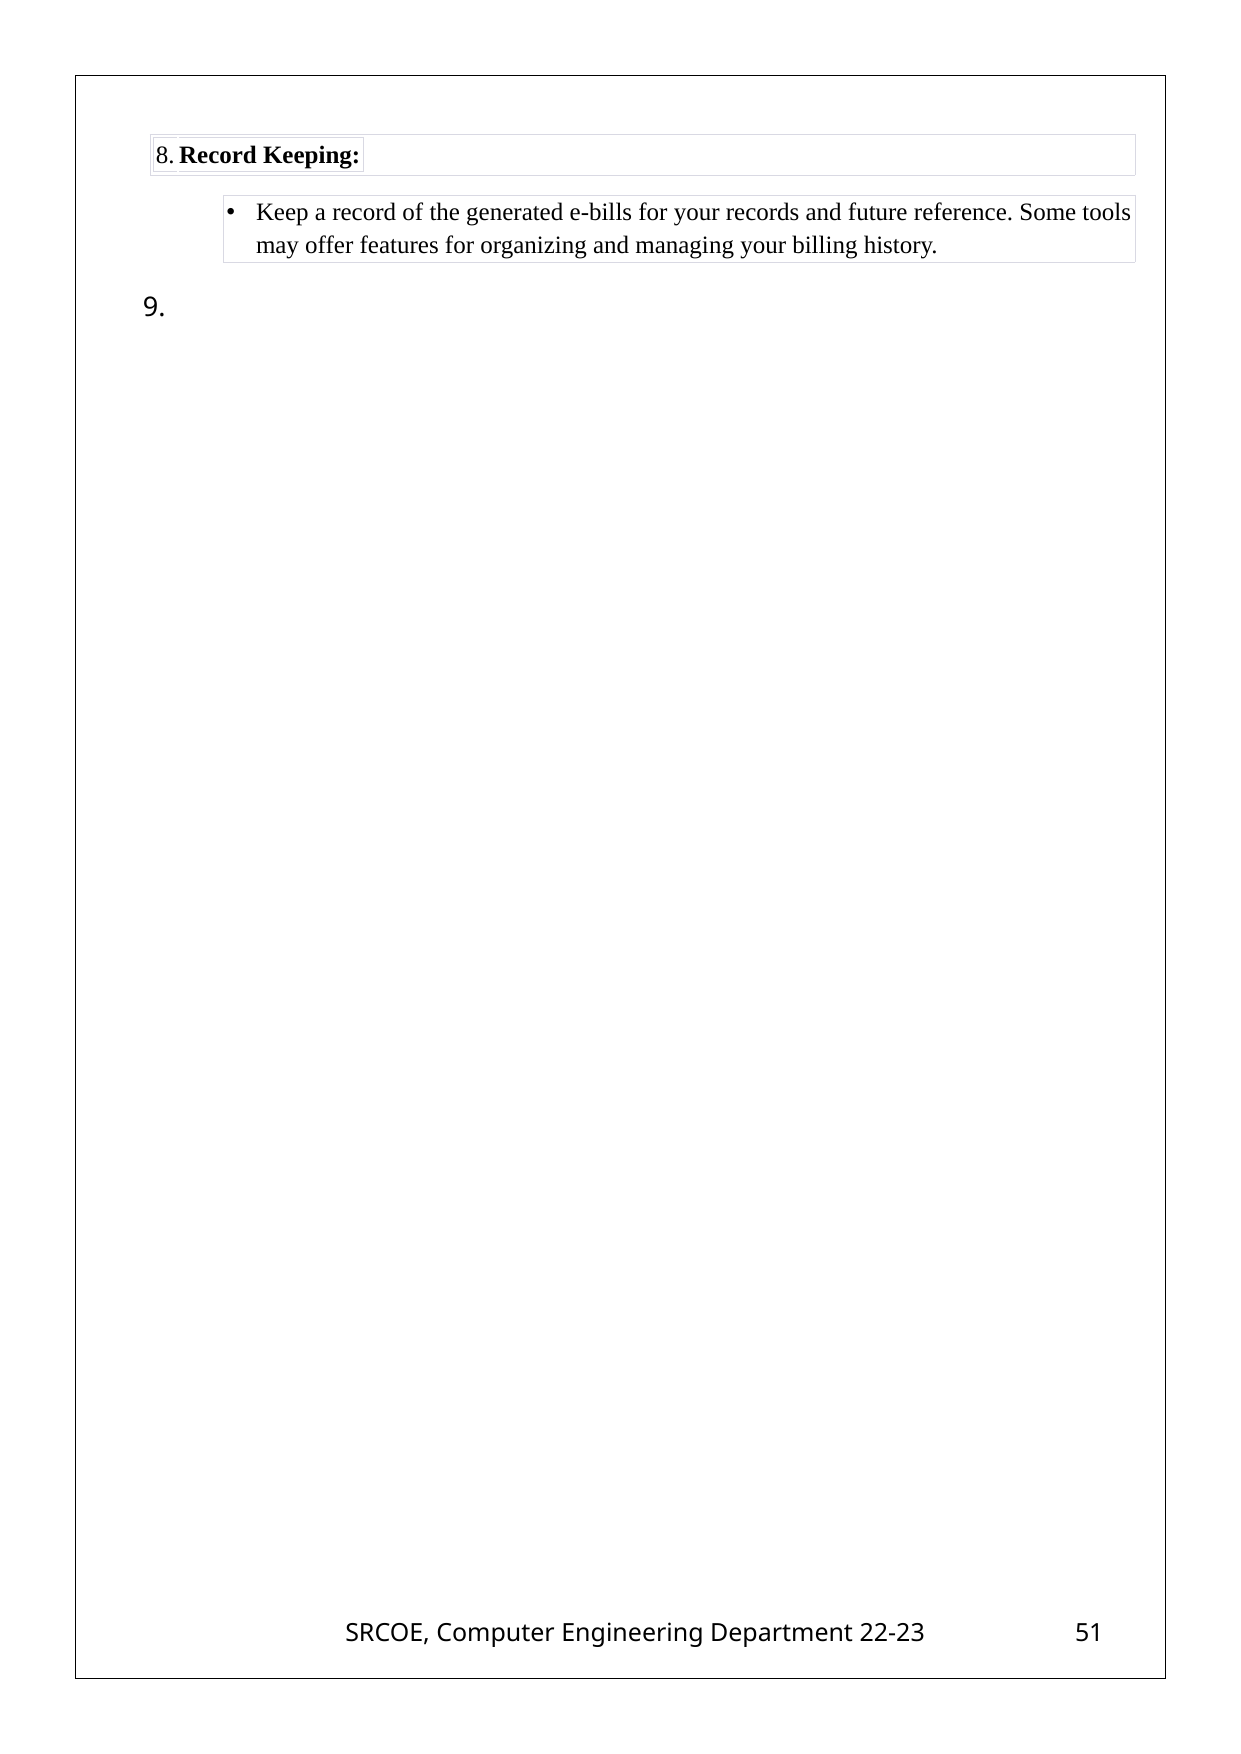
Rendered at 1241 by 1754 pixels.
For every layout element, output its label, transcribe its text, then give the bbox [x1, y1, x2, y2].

list Keep a record of the generated e-bills for your records and future reference. Some tools may offer features for organizing and managing your billing history. [224, 196, 1135, 262]
list Record Keeping: [151, 135, 1135, 175]
